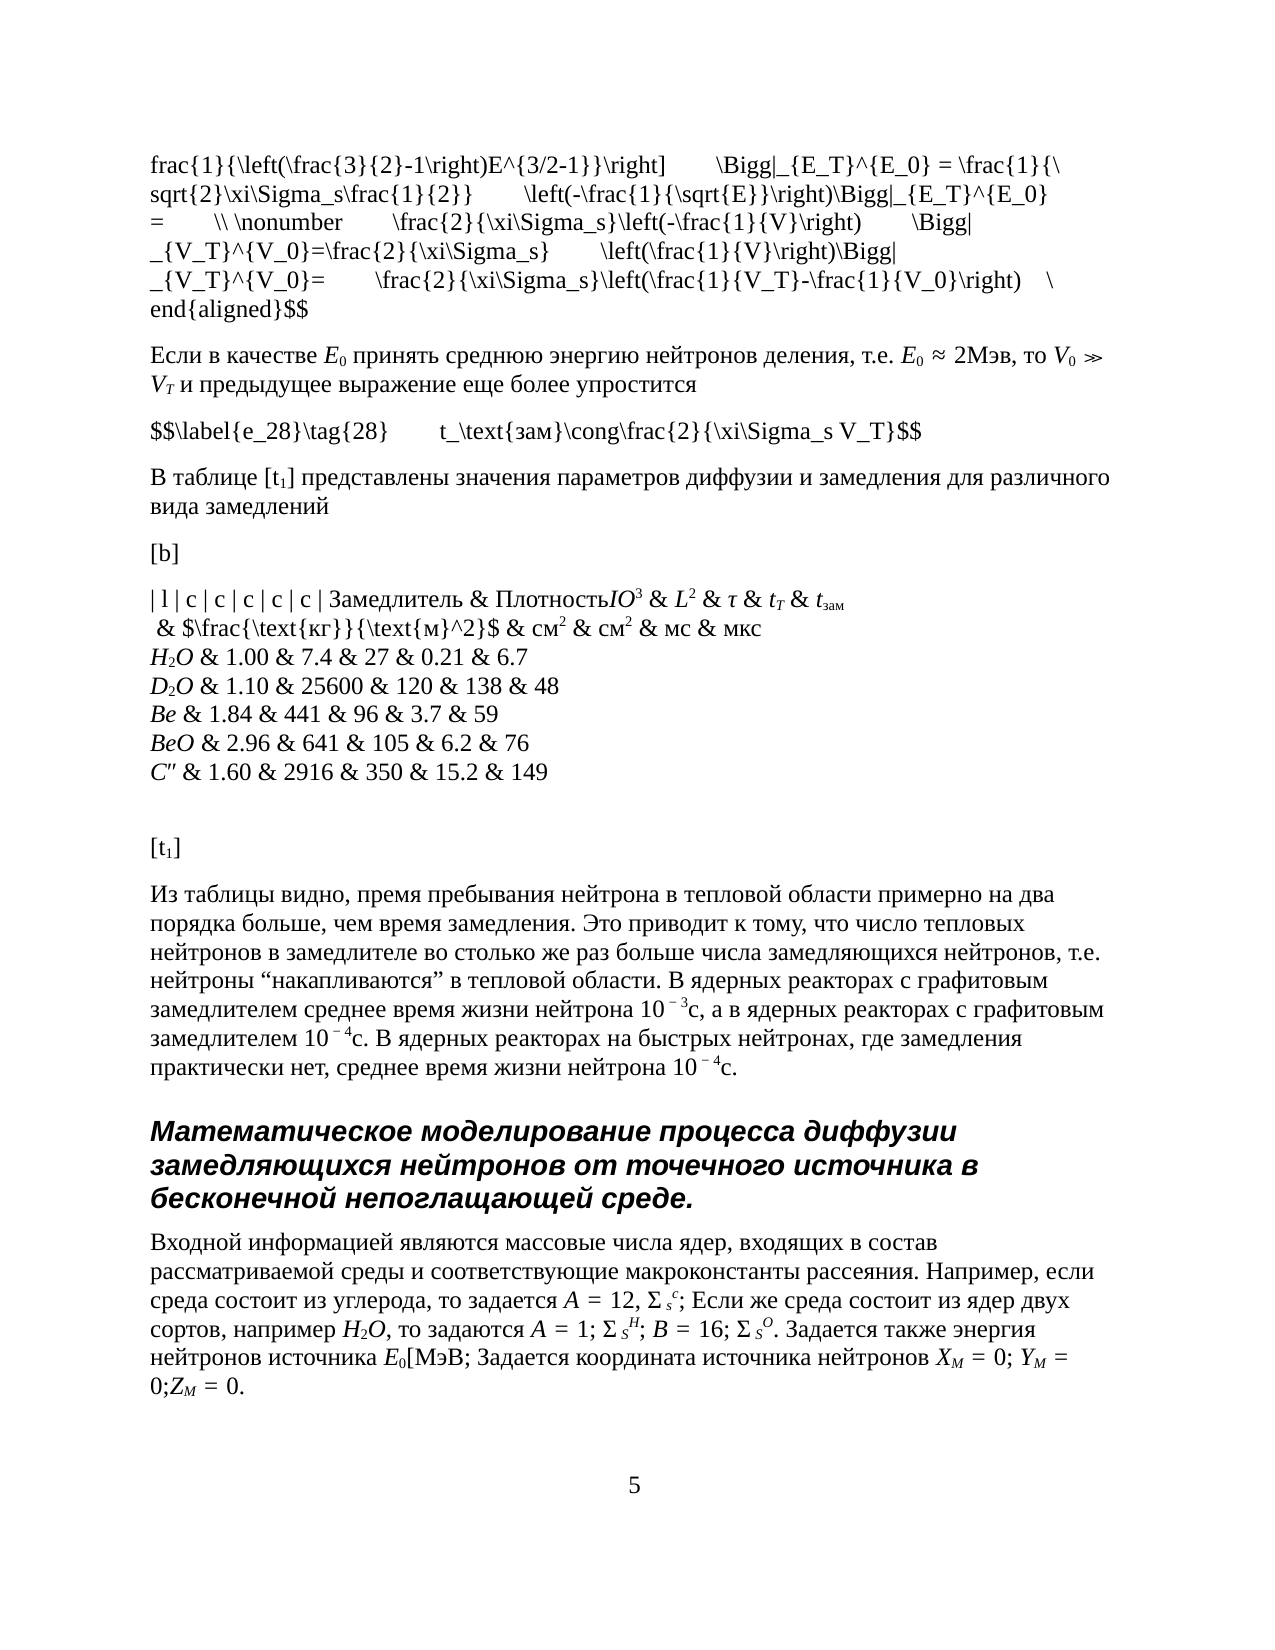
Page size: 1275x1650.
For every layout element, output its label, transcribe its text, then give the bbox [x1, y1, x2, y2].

text [b] [150, 538, 1125, 567]
text В таблице [t1] представлены значения параметров диффузии и замедления для различного вида замедлений [150, 462, 1125, 520]
text $$\label{e_28}\tag{28} t_\text{зам}\cong\frac{2}{\xi\Sigma_s V_T}$$ [150, 416, 1125, 444]
subtitle Математическое моделирование процесса диффузии замедляющихся нейтронов от точечного источника в бесконечной непоглащающей среде. [150, 1114, 1125, 1215]
text [t1] [150, 832, 1125, 861]
text Из таблицы видно, премя пребывания нейтрона в тепловой области примерно на два порядка больше, чем время замедления. Это приводит к тому, что число тепловых нейтронов в замедлителе во столько же раз больше числа замедляющихся нейтронов, т.е. нейтроны “накапливаются” в тепловой области. В ядерных реакторах с графитовым замедлителем среднее время жизни нейтрона 10 − 3с, а в ядерных реакторах с графитовым замедлителем 10 − 4с. В ядерных реакторах на быстрых нейтронах, где замедления практически нет, среднее время жизни нейтрона 10 − 4с. [150, 879, 1125, 1080]
text Если в качестве E0 принять среднюю энергию нейтронов деления, т.е. E0 ≈ 2Мэв, то V0 ≫ VT и предыдущее выражение еще более упростится [150, 340, 1125, 398]
text Входной информацией являются массовые числа ядер, входящих в состав рассматриваемой среды и соответствующие макроконстанты рассеяния. Например, если среда состоит из углерода, то задается A = 12, Σ sc; Если же среда состоит из ядер двух сортов, например H2O, то задаются A = 1; Σ SH; B = 16; Σ SO. Задается также энергия нейтронов источника E0[МэВ; Задается координата источника нейтронов XM = 0; YM = 0;ZM = 0. [150, 1227, 1125, 1400]
text | l | c | c | c | c | c | Замедлитель & ПлотностьIO3 & L2 & τ & tT & tзам & $\frac{\text{кг}}{\text{м}^2}$ & см2 & см2 & мс & мкс H2O & 1.00 & 7.4 & 27 & 0.21 & 6.7 D2O & 1.10 & 25600 & 120 & 138 & 48 Be & 1.84 & 441 & 96 & 3.7 & 59 BeO & 2.96 & 641 & 105 & 6.2 & 76 Cʺ & 1.60 & 2916 & 350 & 15.2 & 149 [150, 584, 1125, 814]
text frac{1}{\left(\frac{3}{2}-1\right)E^{3/2-1}}\right] \Bigg|_{E_T}^{E_0} = \frac{1}{\sqrt{2}\xi\Sigma_s\frac{1}{2}} \left(-\frac{1}{\sqrt{E}}\right)\Bigg|_{E_T}^{E_0} = \\ \nonumber \frac{2}{\xi\Sigma_s}\left(-\frac{1}{V}\right) \Bigg|_{V_T}^{V_0}=\frac{2}{\xi\Sigma_s} \left(\frac{1}{V}\right)\Bigg|_{V_T}^{V_0}= \frac{2}{\xi\Sigma_s}\left(\frac{1}{V_T}-\frac{1}{V_0}\right) \end{aligned}$$ [150, 150, 1125, 322]
